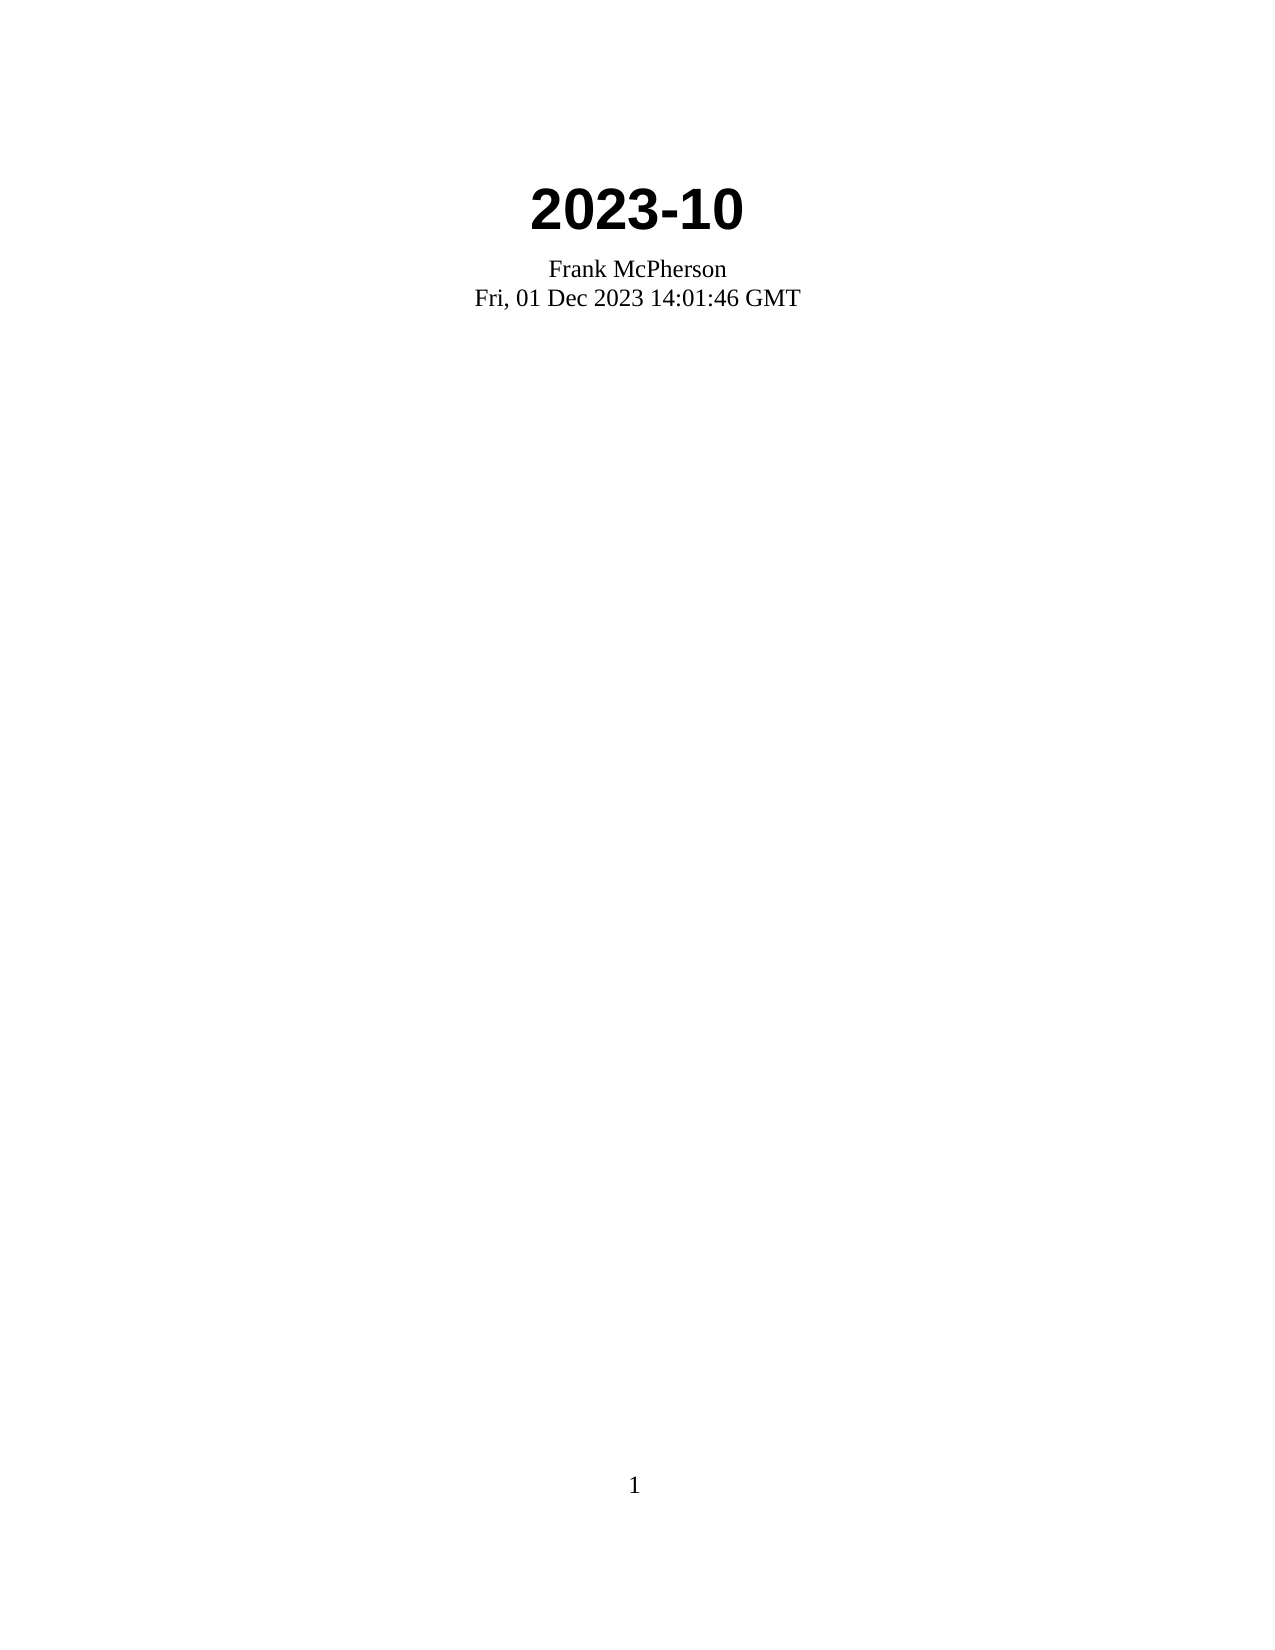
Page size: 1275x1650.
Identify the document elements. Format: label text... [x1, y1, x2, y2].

text Fri, 01 Dec 2023 14:01:46 GMT [150, 283, 1125, 312]
title 2023-10 [150, 175, 1125, 242]
text Frank McPherson [150, 254, 1125, 283]
